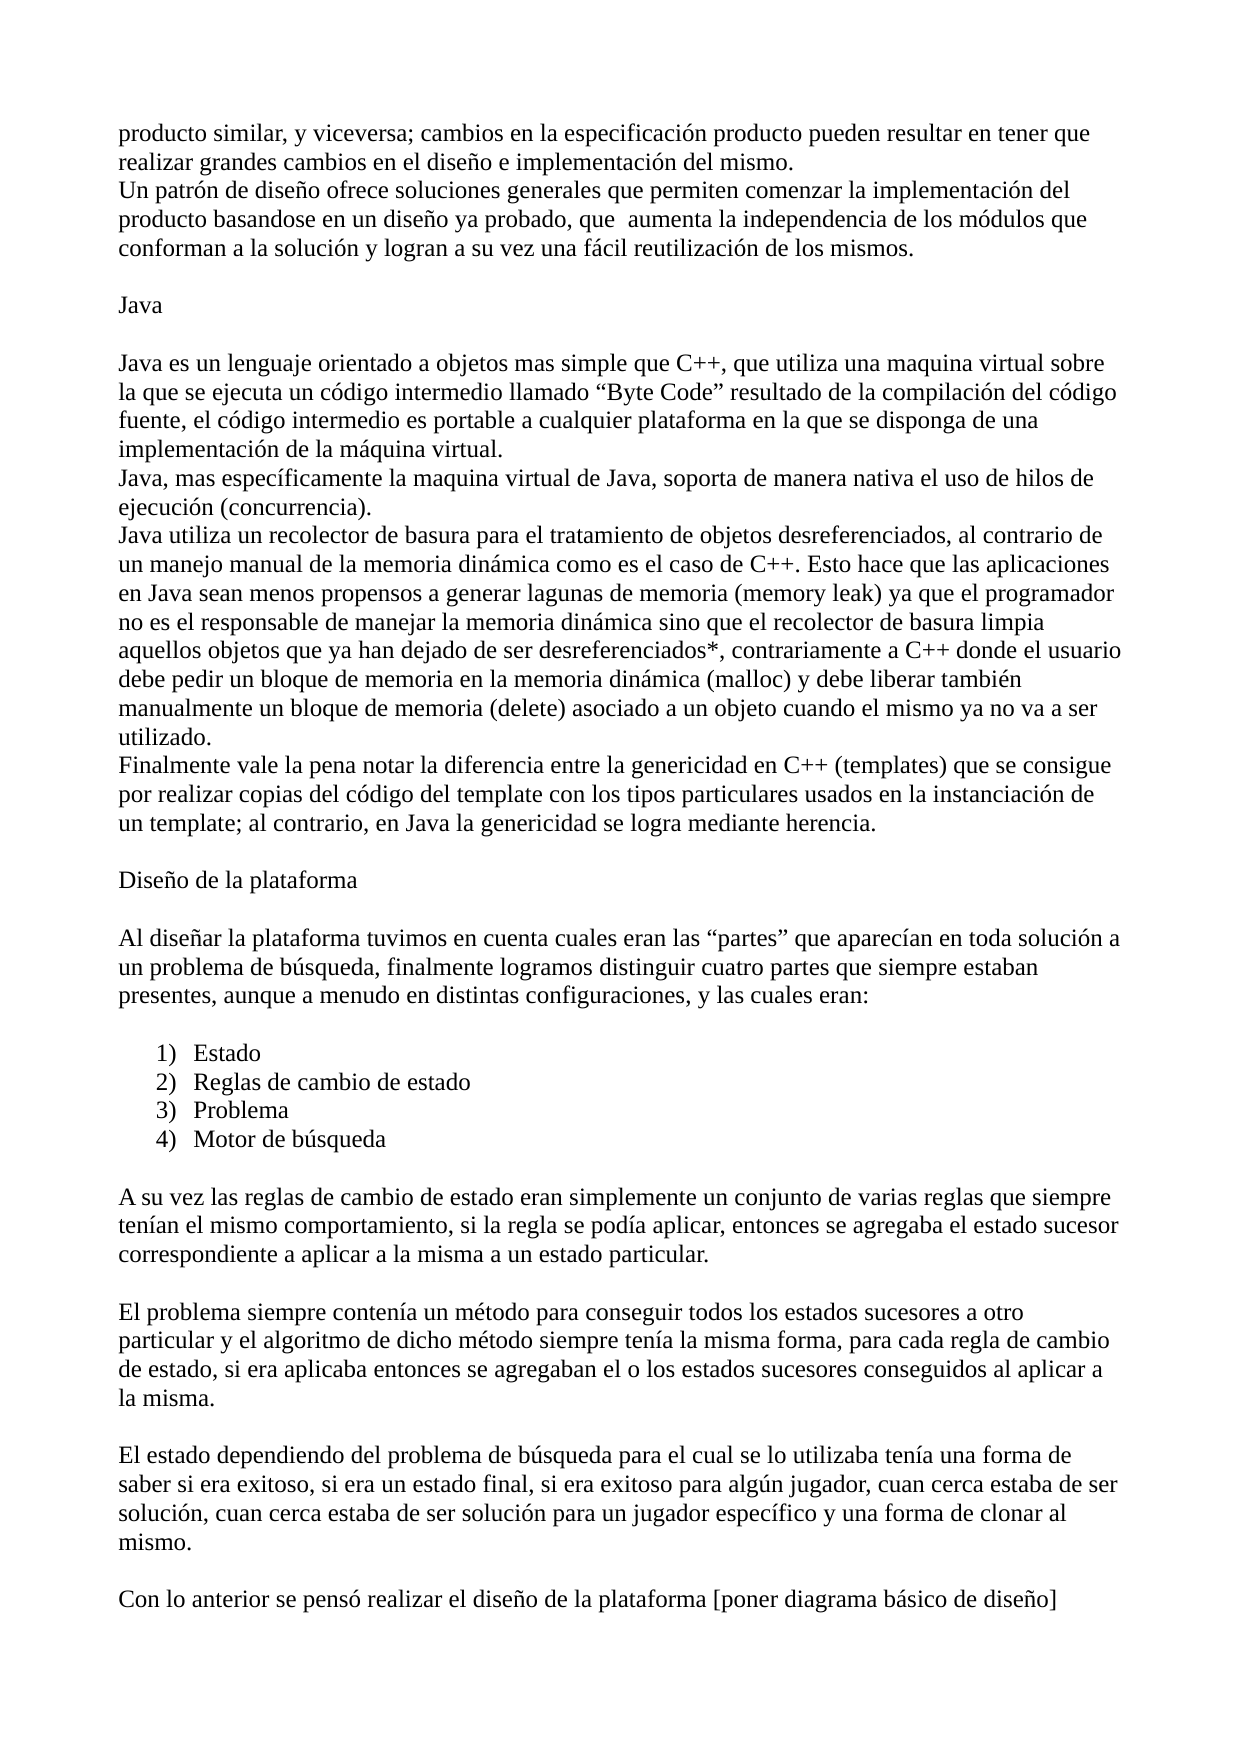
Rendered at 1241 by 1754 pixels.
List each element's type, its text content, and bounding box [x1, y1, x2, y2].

text Java es un lenguaje orientado a objetos mas simple que C++, que utiliza una maquina virtual sobre la que se ejecuta un código intermedio llamado “Byte Code” resultado de la compilación del código fuente, el código intermedio es portable a cualquier plataforma en la que se disponga de una implementación de la máquina virtual. [118, 348, 1122, 463]
text El problema siempre contenía un método para conseguir todos los estados sucesores a otro particular y el algoritmo de dicho método siempre tenía la misma forma, para cada regla de cambio de estado, si era aplicaba entonces se agregaban el o los estados sucesores conseguidos al aplicar a la misma. [118, 1297, 1122, 1412]
list Problema [156, 1096, 1122, 1124]
text Un patrón de diseño ofrece soluciones generales que permiten comenzar la implementación del producto basandose en un diseño ya probado, que aumenta la independencia de los módulos que conforman a la solución y logran a su vez una fácil reutilización de los mismos. [118, 176, 1122, 262]
list Reglas de cambio de estado [156, 1067, 1122, 1096]
text Java [118, 291, 1122, 319]
text Java utiliza un recolector de basura para el tratamiento de objetos desreferenciados, al contrario de un manejo manual de la memoria dinámica como es el caso de C++. Esto hace que las aplicaciones en Java sean menos propensos a generar lagunas de memoria (memory leak) ya que el programador no es el responsable de manejar la memoria dinámica sino que el recolector de basura limpia aquellos objetos que ya han dejado de ser desreferenciados*, contrariamente a C++ donde el usuario debe pedir un bloque de memoria en la memoria dinámica (malloc) y debe liberar también manualmente un bloque de memoria (delete) asociado a un objeto cuando el mismo ya no va a ser utilizado. [118, 521, 1122, 751]
text producto similar, y viceversa; cambios en la especificación producto pueden resultar en tener que realizar grandes cambios en el diseño e implementación del mismo. [118, 118, 1122, 176]
text Con lo anterior se pensó realizar el diseño de la plataforma [poner diagrama básico de diseño] [118, 1584, 1122, 1613]
text Diseño de la plataforma [118, 866, 1122, 894]
list Motor de búsqueda [156, 1124, 1122, 1153]
text Finalmente vale la pena notar la diferencia entre la genericidad en C++ (templates) que se consigue por realizar copias del código del template con los tipos particulares usados en la instanciación de un template; al contrario, en Java la genericidad se logra mediante herencia. [118, 751, 1122, 837]
text Al diseñar la plataforma tuvimos en cuenta cuales eran las “partes” que aparecían en toda solución a un problema de búsqueda, finalmente logramos distinguir cuatro partes que siempre estaban presentes, aunque a menudo en distintas configuraciones, y las cuales eran: [118, 923, 1122, 1009]
text El estado dependiendo del problema de búsqueda para el cual se lo utilizaba tenía una forma de saber si era exitoso, si era un estado final, si era exitoso para algún jugador, cuan cerca estaba de ser solución, cuan cerca estaba de ser solución para un jugador específico y una forma de clonar al mismo. [118, 1441, 1122, 1556]
text A su vez las reglas de cambio de estado eran simplemente un conjunto de varias reglas que siempre tenían el mismo comportamiento, si la regla se podía aplicar, entonces se agregaba el estado sucesor correspondiente a aplicar a la misma a un estado particular. [118, 1182, 1122, 1268]
list Estado [156, 1038, 1122, 1067]
text Java, mas específicamente la maquina virtual de Java, soporta de manera nativa el uso de hilos de ejecución (concurrencia). [118, 463, 1122, 521]
